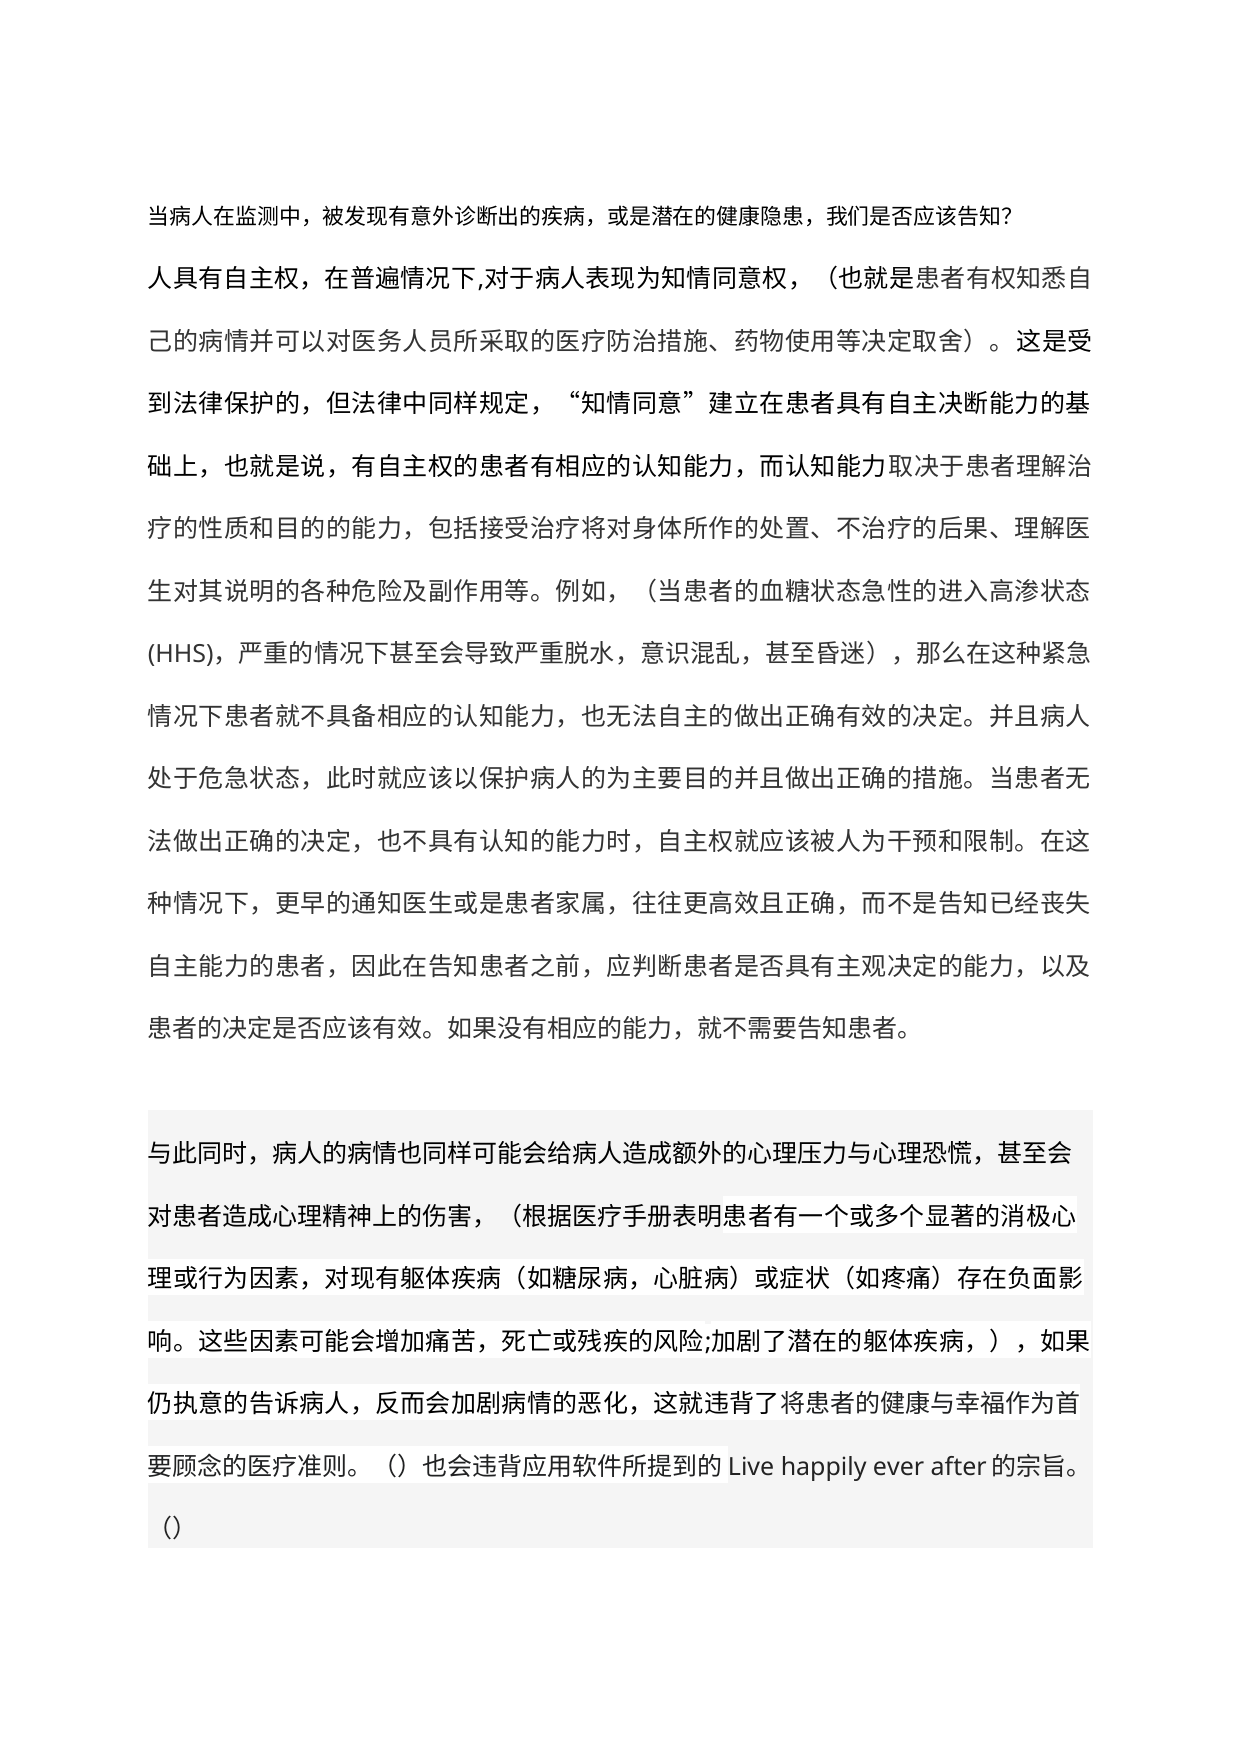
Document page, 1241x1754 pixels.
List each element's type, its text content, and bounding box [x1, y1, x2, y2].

text 人具有自主权，在普遍情况下,对于病人表现为知情同意权，（也就是患者有权知悉自己的病情并可以对医务人员所采取的医疗防治措施、药物使用等决定取舍）。这是受到法律保护的，但法律中同样规定，“知情同意”建立在患者具有自主决断能力的基础上，也就是说，有自主权的患者有相应的认知能力，而认知能力取决于患者理解治疗的性质和目的的能力，包括接受治疗将对身体所作的处置、不治疗的后果、理解医生对其说明的各种危险及副作用等。例如，（当患者的血糖状态急性的进入高渗状态(HHS)，严重的情况下甚至会导致严重脱水，意识混乱，甚至昏迷），那么在这种紧急情况下患者就不具备相应的认知能力，也无法自主的做出正确有效的决定。并且病人处于危急状态，此时就应该以保护病人的为主要目的并且做出正确的措施。当患者无法做出正确的决定，也不具有认知的能力时，自主权就应该被人为干预和限制。在这种情况下，更早的通知医生或是患者家属，往往更高效且正确，而不是告知已经丧失自主能力的患者，因此在告知患者之前，应判断患者是否具有主观决定的能力，以及患者的决定是否应该有效。如果没有相应的能力，就不需要告知患者。 [148, 235, 1093, 1048]
text 当病人在监测中，被发现有意外诊断出的疾病，或是潜在的健康隐患，我们是否应该告知？ [148, 173, 1093, 235]
subtitle 与此同时，病人的病情也同样可能会给病人造成额外的心理压力与心理恐慌，甚至会对患者造成心理精神上的伤害，（根据医疗手册表明患者有一个或多个显著的消极心理或行为因素，对现有躯体疾病（如糖尿病，心脏病）或症状（如疼痛）存在负面影响。这些因素可能会增加痛苦，死亡或残疾的风险;加剧了潜在的躯体疾病，），如果仍执意的告诉病人，反而会加剧病情的恶化，这就违背了将患者的健康与幸福作为首要顾念的医疗准则。（）也会违背应用软件所提到的Live happily ever after的宗旨。（） [148, 1110, 1093, 1548]
